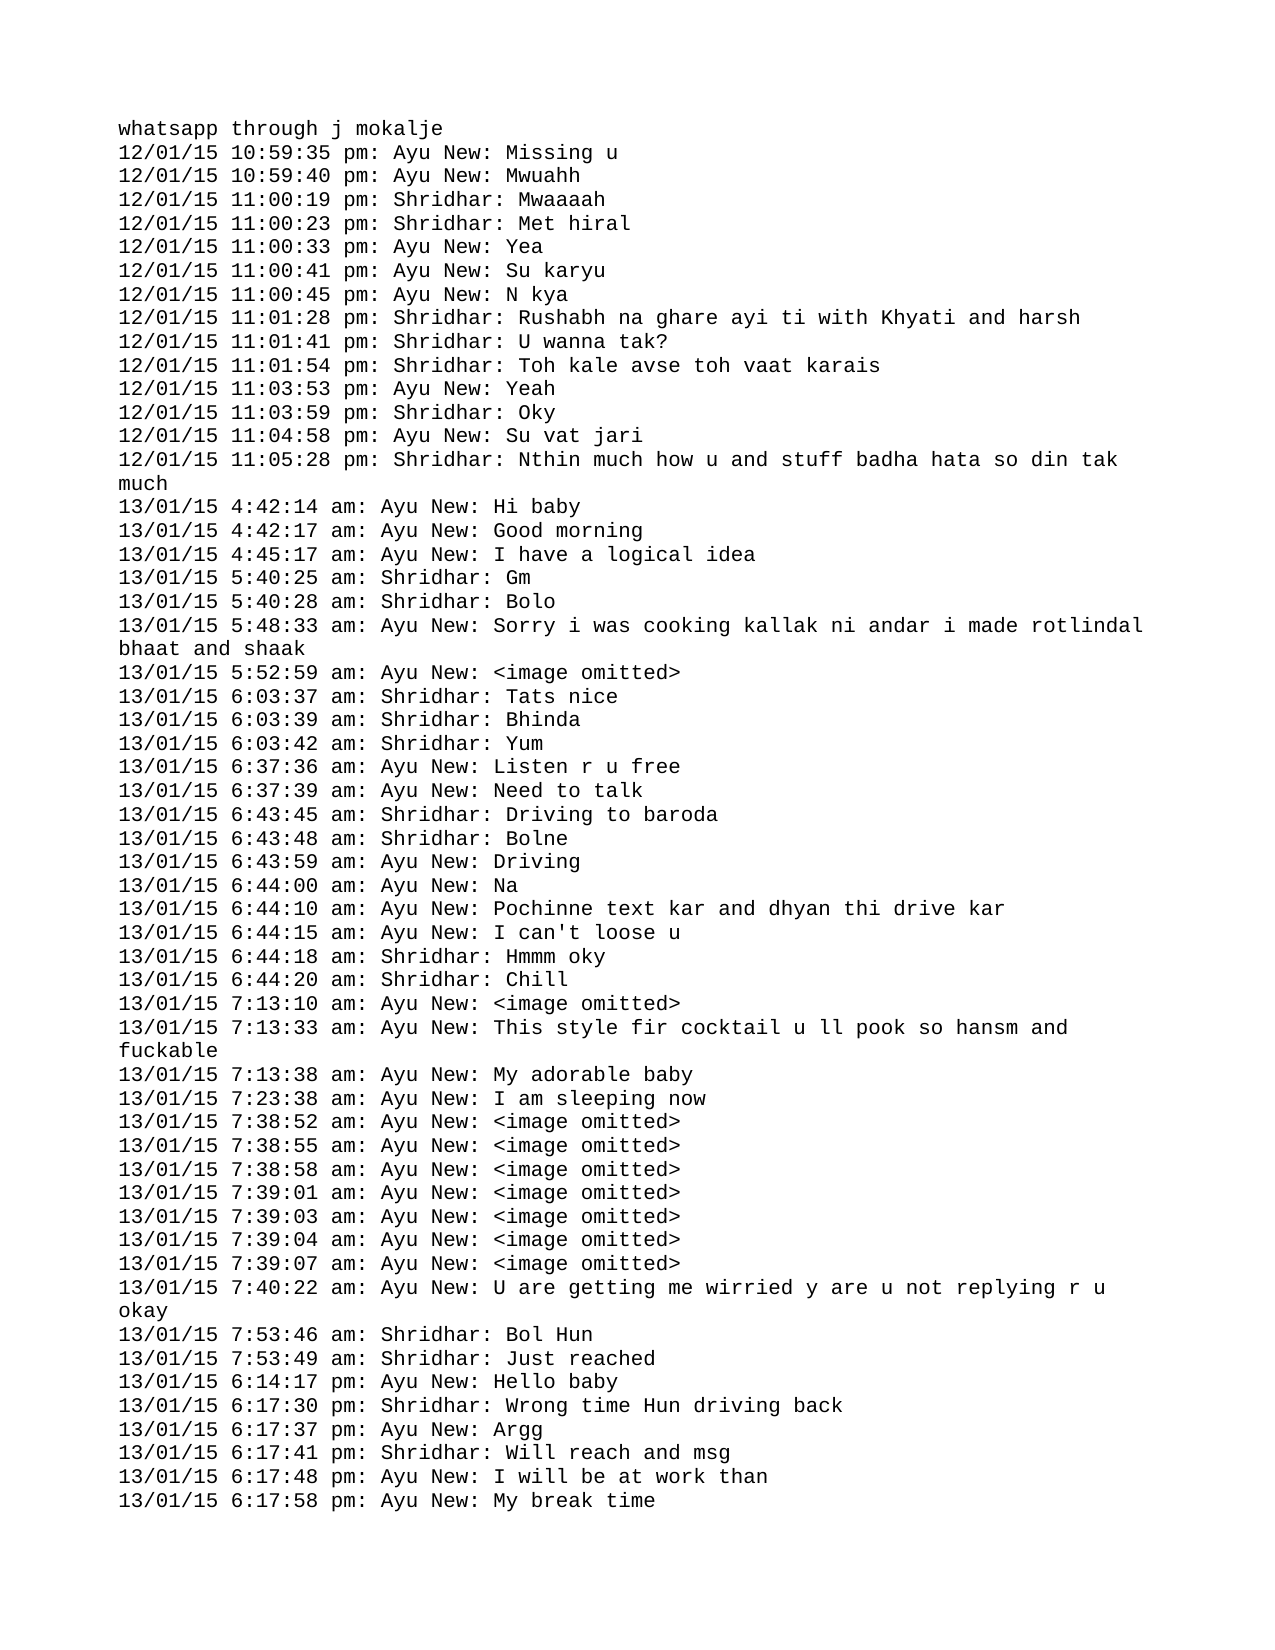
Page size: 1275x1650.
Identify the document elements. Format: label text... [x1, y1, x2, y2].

text 13/01/15 6:17:30 pm: Shridhar: Wrong time Hun driving back [118, 1395, 1157, 1419]
text 12/01/15 11:00:23 pm: Shridhar: Met hiral [118, 213, 1157, 236]
text 13/01/15 6:03:39 am: Shridhar: Bhinda [118, 709, 1157, 733]
text 13/01/15 7:39:01 am: Ayu New: <image omitted> [118, 1182, 1157, 1206]
text 13/01/15 6:17:37 pm: Ayu New: Argg [118, 1419, 1157, 1442]
text 13/01/15 7:13:10 am: Ayu New: <image omitted> [118, 993, 1157, 1017]
text 12/01/15 11:01:28 pm: Shridhar: Rushabh na ghare ayi ti with Khyati and harsh [118, 307, 1157, 331]
text 12/01/15 11:01:54 pm: Shridhar: Toh kale avse toh vaat karais [118, 354, 1157, 378]
text 13/01/15 7:39:04 am: Ayu New: <image omitted> [118, 1229, 1157, 1253]
text 13/01/15 6:17:58 pm: Ayu New: My break time [118, 1489, 1157, 1513]
text 13/01/15 5:40:28 am: Shridhar: Bolo [118, 591, 1157, 615]
text 13/01/15 6:37:39 am: Ayu New: Need to talk [118, 780, 1157, 804]
text 12/01/15 11:01:41 pm: Shridhar: U wanna tak? [118, 331, 1157, 354]
text 12/01/15 11:05:28 pm: Shridhar: Nthin much how u and stuff badha hata so din tak much [118, 449, 1157, 496]
text 13/01/15 6:43:48 am: Shridhar: Bolne [118, 827, 1157, 851]
text 13/01/15 6:03:42 am: Shridhar: Yum [118, 733, 1157, 757]
text 13/01/15 6:14:17 pm: Ayu New: Hello baby [118, 1371, 1157, 1395]
text 13/01/15 7:53:46 am: Shridhar: Bol Hun [118, 1324, 1157, 1348]
text 13/01/15 6:37:36 am: Ayu New: Listen r u free [118, 757, 1157, 780]
text 13/01/15 7:13:38 am: Ayu New: My adorable baby [118, 1064, 1157, 1088]
text 13/01/15 7:13:33 am: Ayu New: This style fir cocktail u ll pook so hansm and fuckable [118, 1017, 1157, 1064]
text 13/01/15 6:43:59 am: Ayu New: Driving [118, 851, 1157, 875]
text 13/01/15 6:44:15 am: Ayu New: I can't loose u [118, 922, 1157, 946]
text 13/01/15 7:23:38 am: Ayu New: I am sleeping now [118, 1088, 1157, 1111]
text whatsapp through j mokalje [118, 118, 1157, 142]
text 13/01/15 7:53:49 am: Shridhar: Just reached [118, 1348, 1157, 1371]
text 12/01/15 11:03:53 pm: Ayu New: Yeah [118, 378, 1157, 402]
text 12/01/15 11:00:41 pm: Ayu New: Su karyu [118, 260, 1157, 284]
text 13/01/15 4:45:17 am: Ayu New: I have a logical idea [118, 544, 1157, 567]
text 12/01/15 11:04:58 pm: Ayu New: Su vat jari [118, 426, 1157, 449]
text 13/01/15 6:17:48 pm: Ayu New: I will be at work than [118, 1466, 1157, 1489]
text 12/01/15 11:00:45 pm: Ayu New: N kya [118, 284, 1157, 307]
text 13/01/15 7:39:07 am: Ayu New: <image omitted> [118, 1253, 1157, 1277]
text 13/01/15 5:48:33 am: Ayu New: Sorry i was cooking kallak ni andar i made rotlindal bhaat and shaak [118, 615, 1157, 662]
text 12/01/15 11:03:59 pm: Shridhar: Oky [118, 402, 1157, 426]
text 13/01/15 6:17:41 pm: Shridhar: Will reach and msg [118, 1442, 1157, 1466]
text 13/01/15 5:40:25 am: Shridhar: Gm [118, 567, 1157, 591]
text 13/01/15 6:03:37 am: Shridhar: Tats nice [118, 686, 1157, 709]
text 13/01/15 6:44:20 am: Shridhar: Chill [118, 969, 1157, 993]
text 13/01/15 6:43:45 am: Shridhar: Driving to baroda [118, 804, 1157, 827]
text 12/01/15 11:00:19 pm: Shridhar: Mwaaaah [118, 189, 1157, 213]
text 12/01/15 10:59:40 pm: Ayu New: Mwuahh [118, 165, 1157, 189]
text 13/01/15 6:44:10 am: Ayu New: Pochinne text kar and dhyan thi drive kar [118, 898, 1157, 922]
text 13/01/15 7:38:58 am: Ayu New: <image omitted> [118, 1158, 1157, 1182]
text 13/01/15 4:42:17 am: Ayu New: Good morning [118, 520, 1157, 544]
text 13/01/15 5:52:59 am: Ayu New: <image omitted> [118, 662, 1157, 686]
text 13/01/15 6:44:00 am: Ayu New: Na [118, 875, 1157, 898]
text 13/01/15 7:38:55 am: Ayu New: <image omitted> [118, 1135, 1157, 1158]
text 13/01/15 7:39:03 am: Ayu New: <image omitted> [118, 1206, 1157, 1229]
text 13/01/15 4:42:14 am: Ayu New: Hi baby [118, 496, 1157, 520]
text 12/01/15 10:59:35 pm: Ayu New: Missing u [118, 142, 1157, 165]
text 12/01/15 11:00:33 pm: Ayu New: Yea [118, 236, 1157, 260]
text 13/01/15 7:40:22 am: Ayu New: U are getting me wirried y are u not replying r u okay [118, 1277, 1157, 1324]
text 13/01/15 7:38:52 am: Ayu New: <image omitted> [118, 1111, 1157, 1135]
text 13/01/15 6:44:18 am: Shridhar: Hmmm oky [118, 946, 1157, 969]
